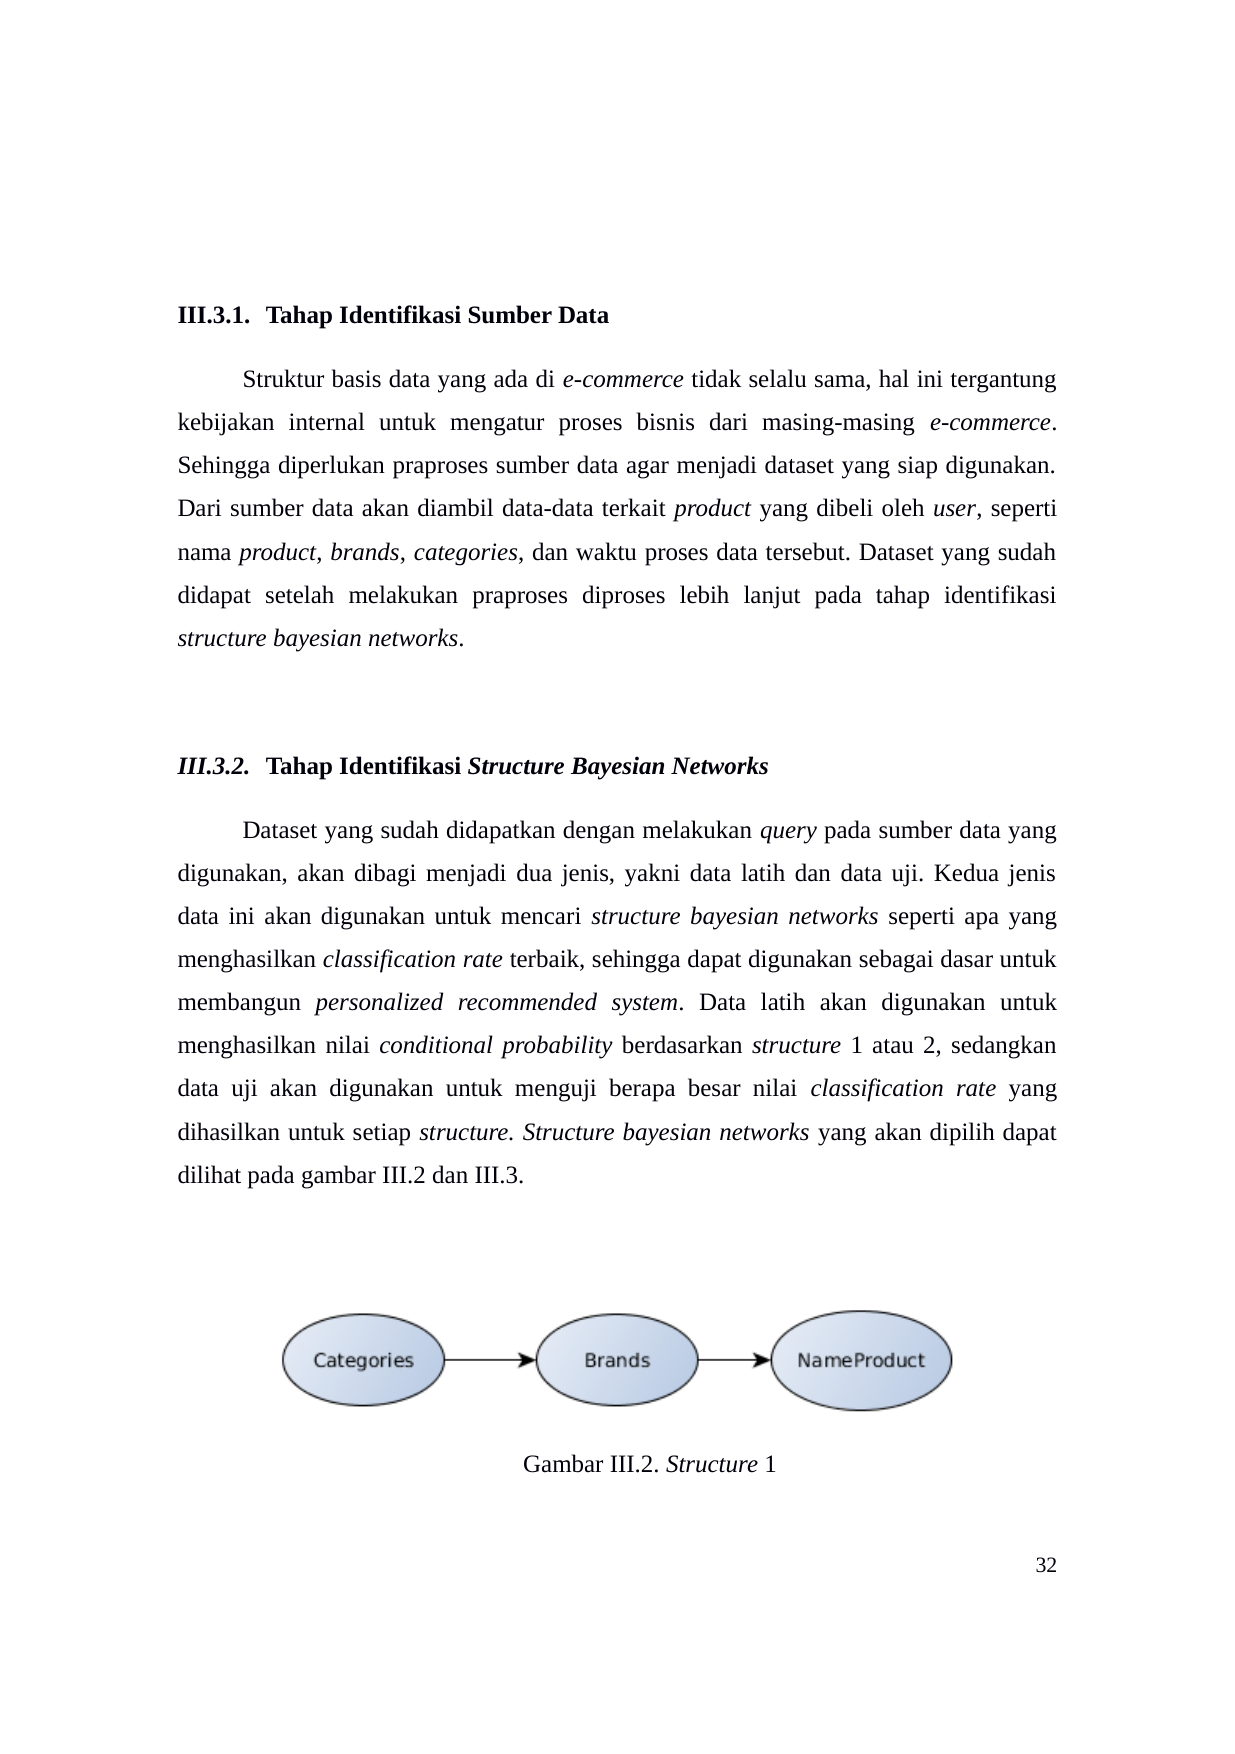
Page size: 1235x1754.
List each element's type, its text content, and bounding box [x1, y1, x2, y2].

picture [259, 1287, 976, 1435]
subtitle Tahap Identifikasi Sumber Data [177, 300, 1057, 329]
text Gambar III.2. Structure 1 [177, 1288, 1057, 1478]
text Struktur basis data yang ada di e-commerce tidak selalu sama, hal ini tergantung kebijakan internal untuk mengatur proses bisnis dari masing-masing e-commerce. Sehingga diperlukan praproses sumber data agar menjadi dataset yang siap digunakan. Dari sumber data akan diambil data-data terkait product yang dibeli oleh user, seperti nama product, brands, categories, dan waktu proses data tersebut. Dataset yang sudah didapat setelah melakukan praproses diproses lebih lanjut pada tahap identifikasi structure bayesian networks. [177, 364, 1057, 652]
subtitle Tahap Identifikasi Structure Bayesian Networks [177, 751, 1057, 779]
text Dataset yang sudah didapatkan dengan melakukan query pada sumber data yang digunakan, akan dibagi menjadi dua jenis, yakni data latih dan data uji. Kedua jenis data ini akan digunakan untuk mencari structure bayesian networks seperti apa yang menghasilkan classification rate terbaik, sehingga dapat digunakan sebagai dasar untuk membangun personalized recommended system. Data latih akan digunakan untuk menghasilkan nilai conditional probability berdasarkan structure 1 atau 2, sedangkan data uji akan digunakan untuk menguji berapa besar nilai classification rate yang dihasilkan untuk setiap structure. Structure bayesian networks yang akan dipilih dapat dilihat pada gambar III.2 dan III.3. [177, 815, 1057, 1188]
